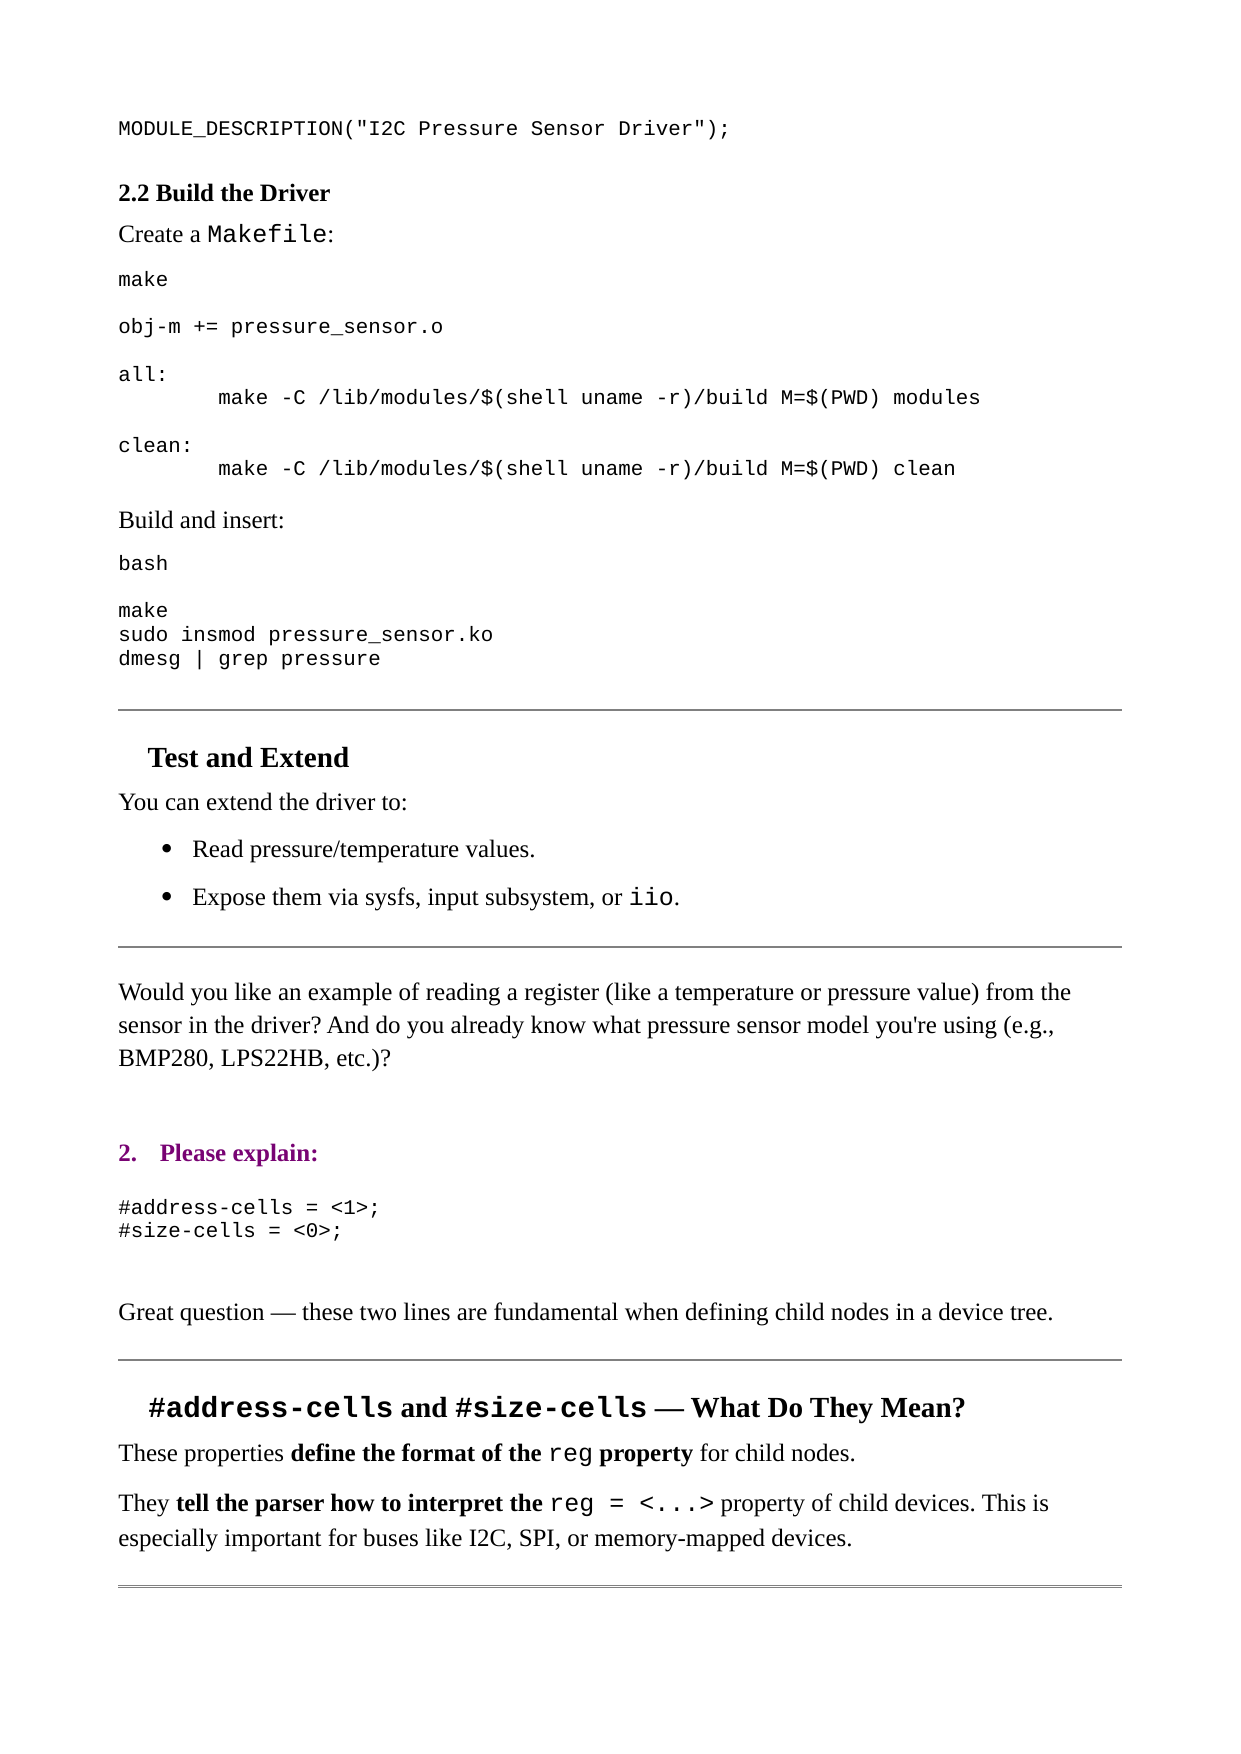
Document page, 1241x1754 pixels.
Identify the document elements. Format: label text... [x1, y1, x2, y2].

text all: [118, 364, 1122, 387]
text dmesg | grep pressure [118, 648, 1122, 671]
subtitle 🧪 Test and Extend [118, 741, 1122, 774]
list Read pressure/temperature values. [162, 834, 1122, 863]
text These properties define the format of the reg property for child nodes. [118, 1438, 1122, 1469]
text Would you like an example of reading a register (like a temperature or pressure value) from the sensor in the driver? And do you already know what pressure sensor model you're using (e.g., BMP280, LPS22HB, etc.)? [118, 977, 1122, 1072]
text make -C /lib/modules/$(shell uname -r)/build M=$(PWD) modules [118, 387, 1122, 411]
text Great question — these two lines are fundamental when defining child nodes in a device tree. [118, 1297, 1122, 1326]
text They tell the parser how to interpret the reg = <...> property of child devices. This is especially important for buses like I2C, SPI, or memory-mapped devices. [118, 1488, 1122, 1552]
text You can extend the driver to: [118, 787, 1122, 815]
subtitle 📘 #address-cells and #size-cells — What Do They Mean? [118, 1390, 1122, 1426]
text make [118, 269, 1122, 293]
text Create a Makefile: [118, 219, 1122, 250]
text MODULE_DESCRIPTION("I2C Pressure Sensor Driver"); [118, 118, 1122, 142]
text make [118, 601, 1122, 624]
list Please explain: [118, 1138, 1122, 1167]
text Build and insert: [118, 506, 1122, 534]
text bash [118, 553, 1122, 577]
subtitle 2.2 Build the Driver [118, 178, 1122, 207]
text #address-cells = <1>; [118, 1197, 1122, 1220]
text make -C /lib/modules/$(shell uname -r)/build M=$(PWD) clean [118, 458, 1122, 482]
list Expose them via sysfs, input subsystem, or iio. [162, 882, 1122, 913]
text clean: [118, 435, 1122, 458]
text obj-m += pressure_sensor.o [118, 316, 1122, 340]
text sudo insmod pressure_sensor.ko [118, 624, 1122, 648]
text #size-cells = <0>; [118, 1220, 1122, 1244]
